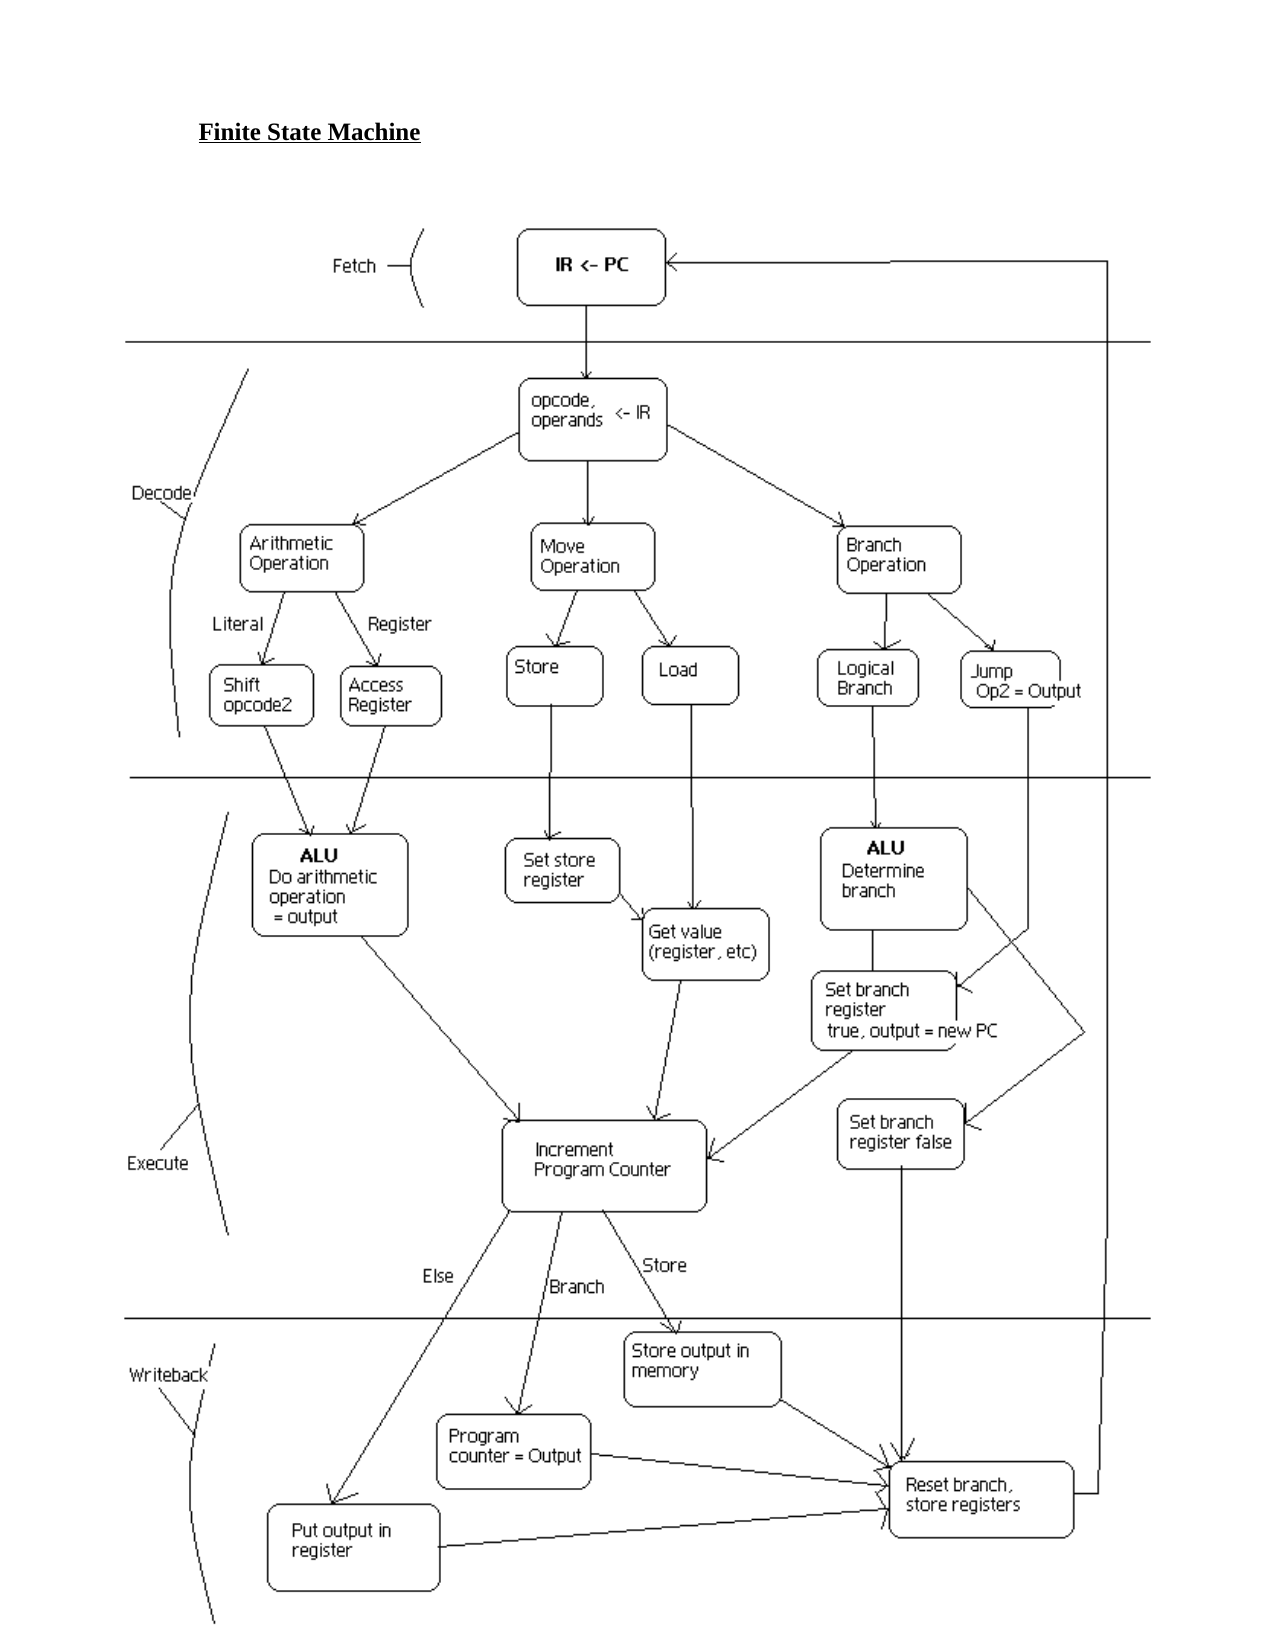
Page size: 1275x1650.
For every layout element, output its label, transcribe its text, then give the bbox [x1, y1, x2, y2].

picture [124, 183, 1151, 1650]
text Finite State Machine [124, 118, 1151, 146]
